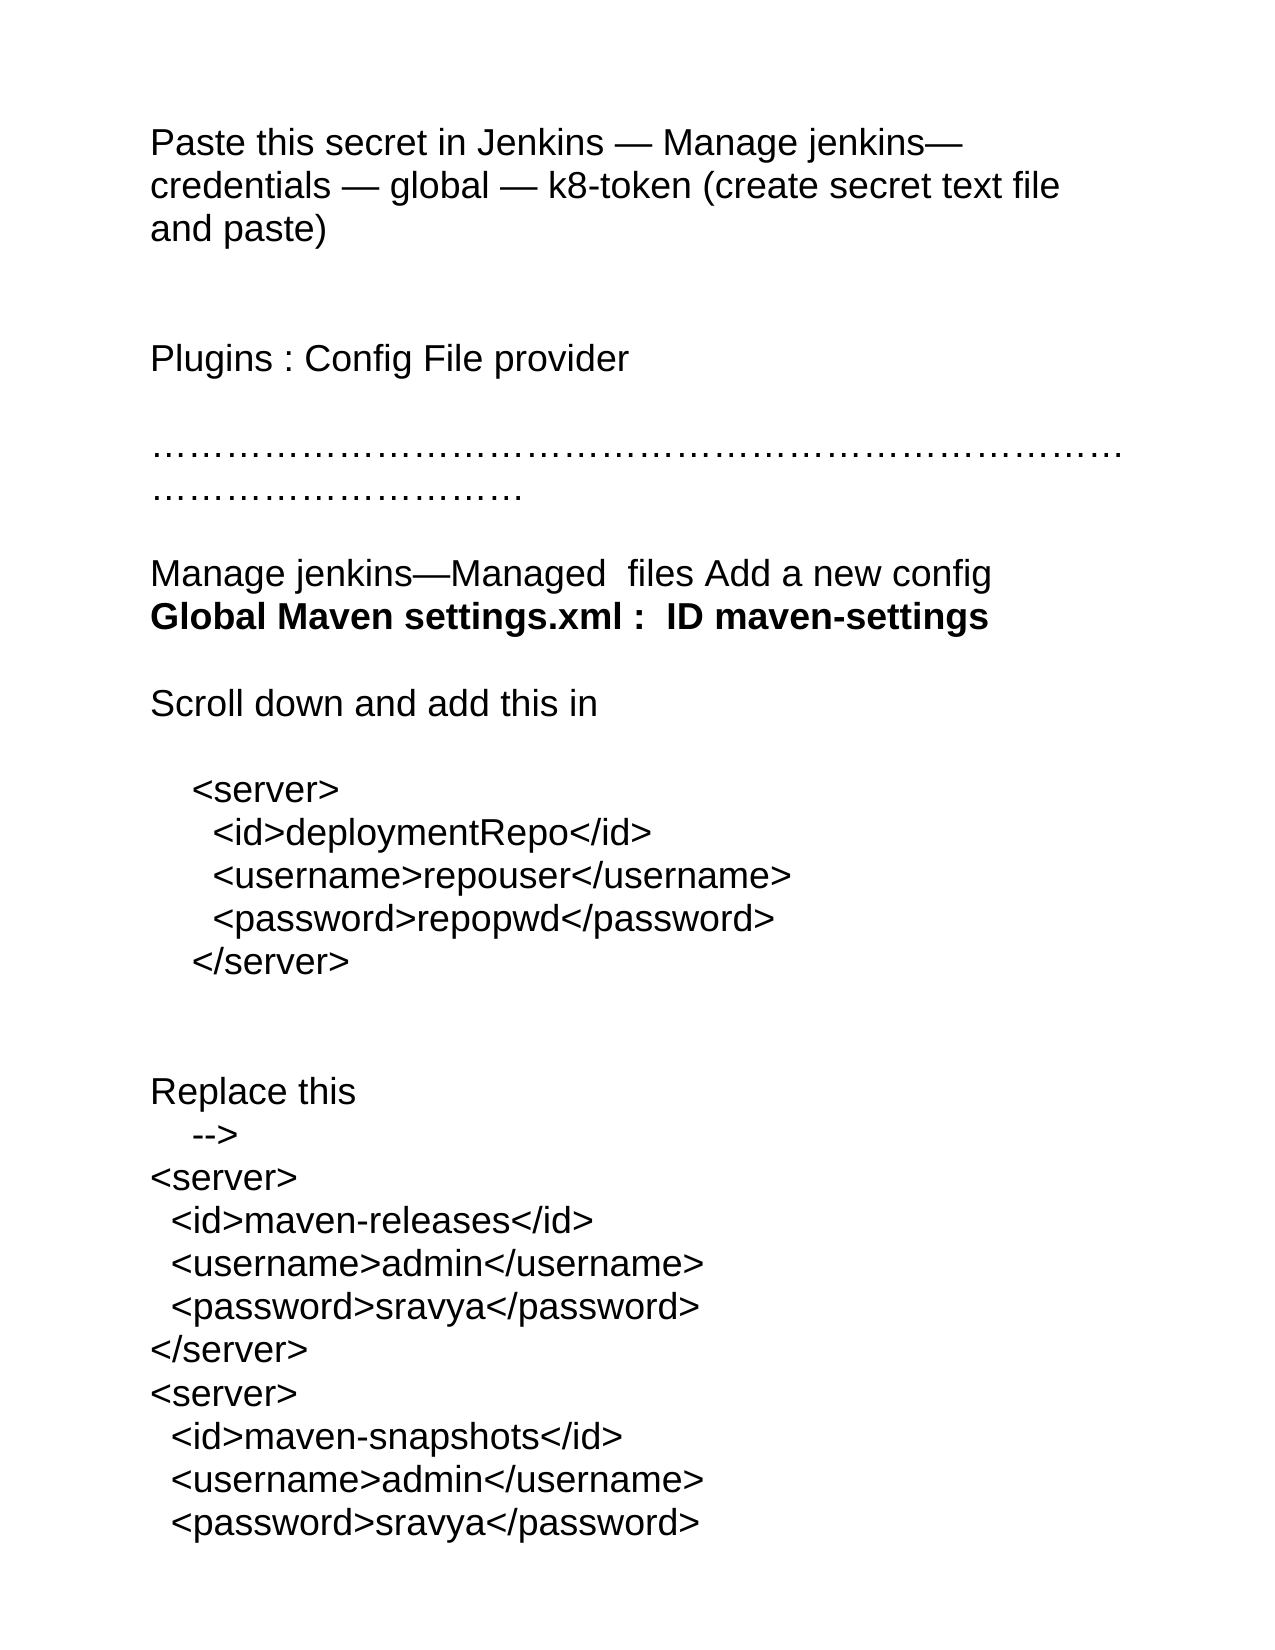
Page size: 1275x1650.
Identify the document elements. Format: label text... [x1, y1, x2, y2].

text --> [150, 1112, 1125, 1155]
text <server> [150, 1371, 1125, 1414]
text <username>admin</username> [150, 1241, 1125, 1284]
text <password>sravya</password> [150, 1284, 1125, 1328]
text Scroll down and add this in [150, 681, 1125, 724]
text <username>admin</username> [150, 1457, 1125, 1500]
text <id>maven-releases</id> [150, 1198, 1125, 1241]
text <id>maven-snapshots</id> [150, 1414, 1125, 1457]
text <id>deploymentRepo</id> [150, 810, 1125, 853]
text Paste this secret in Jenkins — Manage jenkins— credentials — global — k8-token (create secret text file and paste) [150, 120, 1125, 249]
text Manage jenkins—Managed files Add a new config Global Maven settings.xml : ID maven-settings [150, 551, 1125, 638]
text <server> [150, 767, 1125, 810]
text Plugins : Config File provider [150, 336, 1125, 379]
text <password>sravya</password> [150, 1500, 1125, 1543]
text <server> [150, 1155, 1125, 1198]
text ……………………………………………………………………………………………… [150, 422, 1125, 508]
text </server> [150, 939, 1125, 983]
text Replace this [150, 1069, 1125, 1112]
text <password>repopwd</password> [150, 896, 1125, 939]
text <username>repouser</username> [150, 853, 1125, 896]
text </server> [150, 1328, 1125, 1371]
